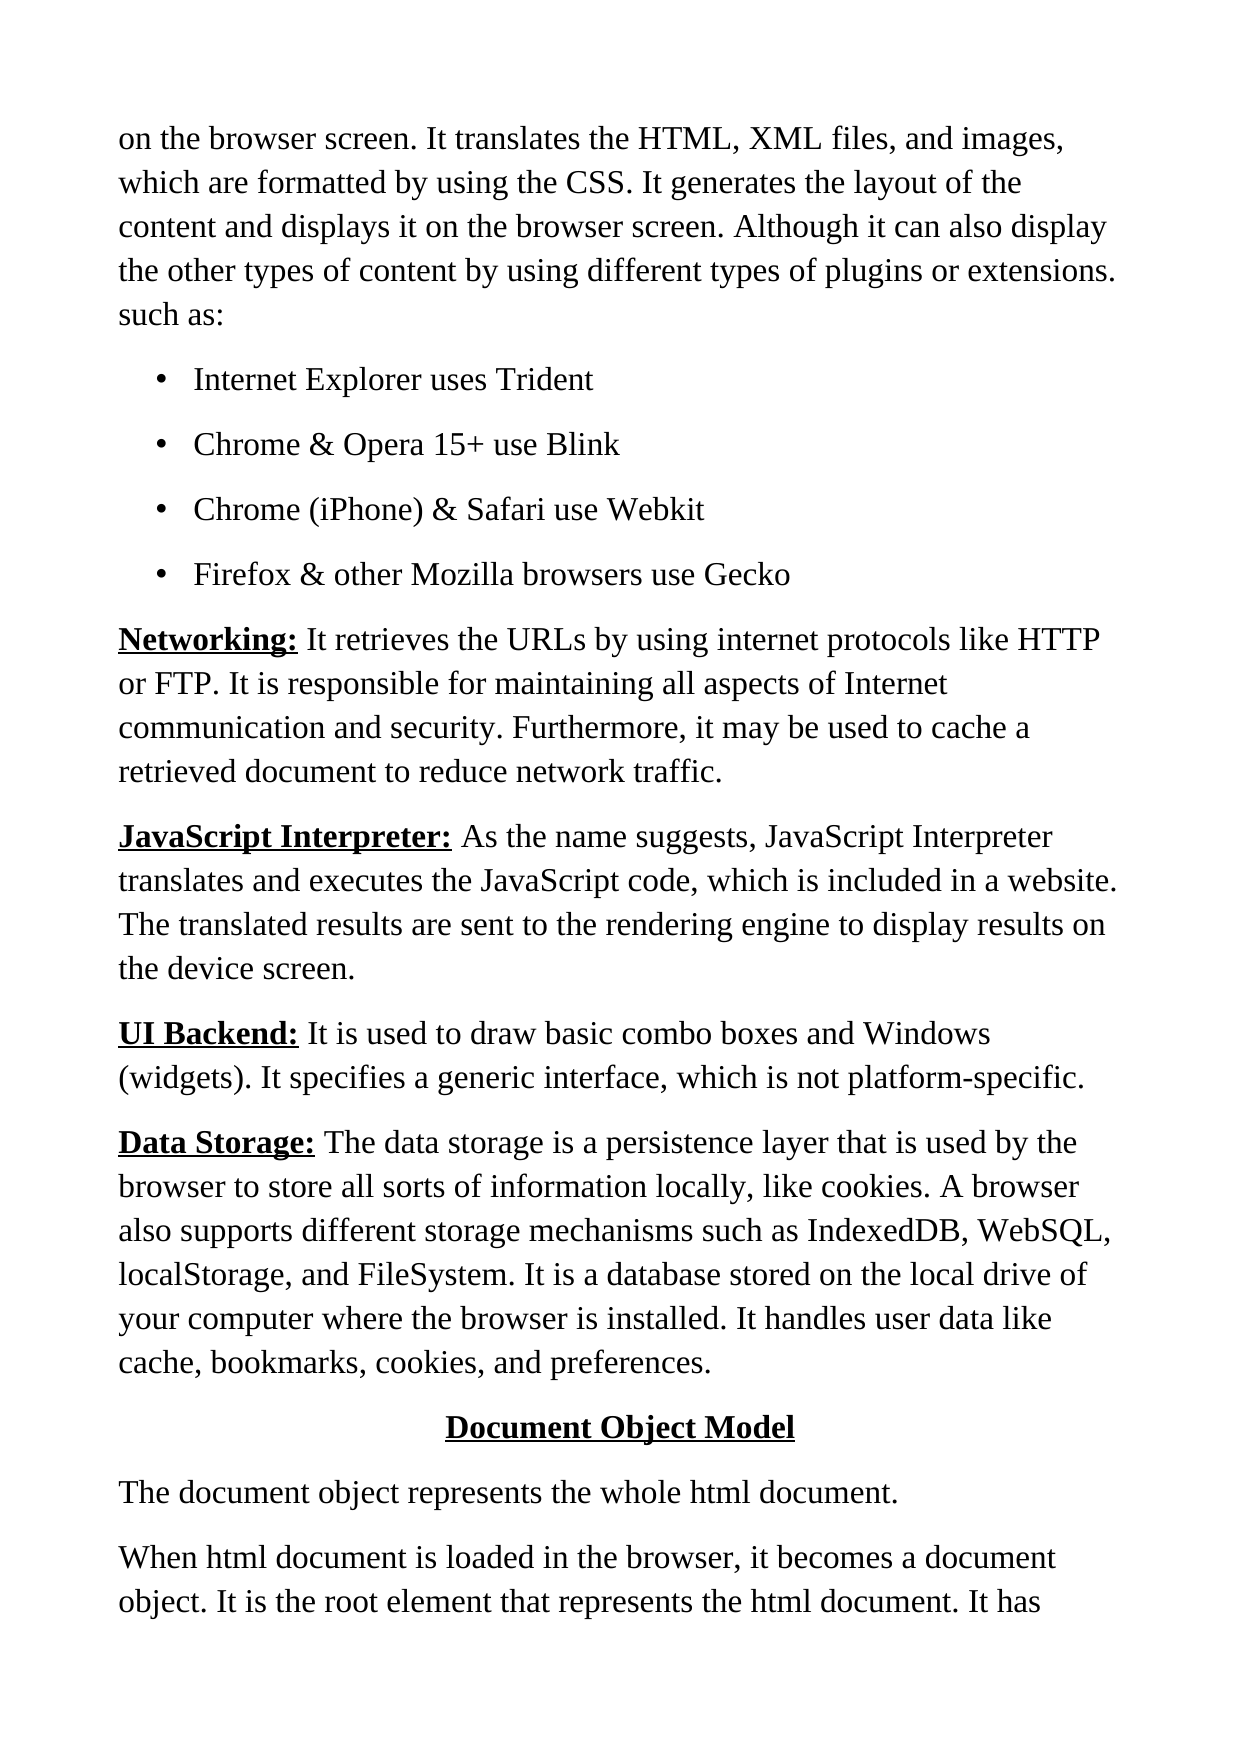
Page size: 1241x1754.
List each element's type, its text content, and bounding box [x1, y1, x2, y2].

list Firefox & other Mozilla browsers use Gecko [156, 554, 1122, 592]
list Chrome (iPhone) & Safari use Webkit [156, 489, 1122, 527]
text Networking: It retrieves the URLs by using internet protocols like HTTP or FTP. It is responsible for maintaining all aspects of Internet communication and security. Furthermore, it may be used to cache a retrieved document to reduce network traffic. [118, 619, 1122, 789]
text The document object represents the whole html document. [118, 1472, 1122, 1510]
text on the browser screen. It translates the HTML, XML files, and images, which are formatted by using the CSS. It generates the layout of the content and displays it on the browser screen. Although it can also display the other types of content by using different types of plugins or extensions. such as: [118, 118, 1122, 333]
list Chrome & Opera 15+ use Blink [156, 424, 1122, 462]
text When html document is loaded in the browser, it becomes a document object. It is the root element that represents the html document. It has [118, 1537, 1122, 1619]
text UI Backend: It is used to draw basic combo boxes and Windows (widgets). It specifies a generic interface, which is not platform-specific. [118, 1013, 1122, 1095]
text Document Object Model [118, 1407, 1122, 1446]
text Data Storage: The data storage is a persistence layer that is used by the browser to store all sorts of information locally, like cookies. A browser also supports different storage mechanisms such as IndexedDB, WebSQL, localStorage, and FileSystem. It is a database stored on the local drive of your computer where the browser is installed. It handles user data like cache, bookmarks, cookies, and preferences. [118, 1122, 1122, 1381]
text JavaScript Interpreter: As the name suggests, JavaScript Interpreter translates and executes the JavaScript code, which is included in a website. The translated results are sent to the rendering engine to display results on the device screen. [118, 816, 1122, 986]
list Internet Explorer uses Trident [156, 359, 1122, 398]
